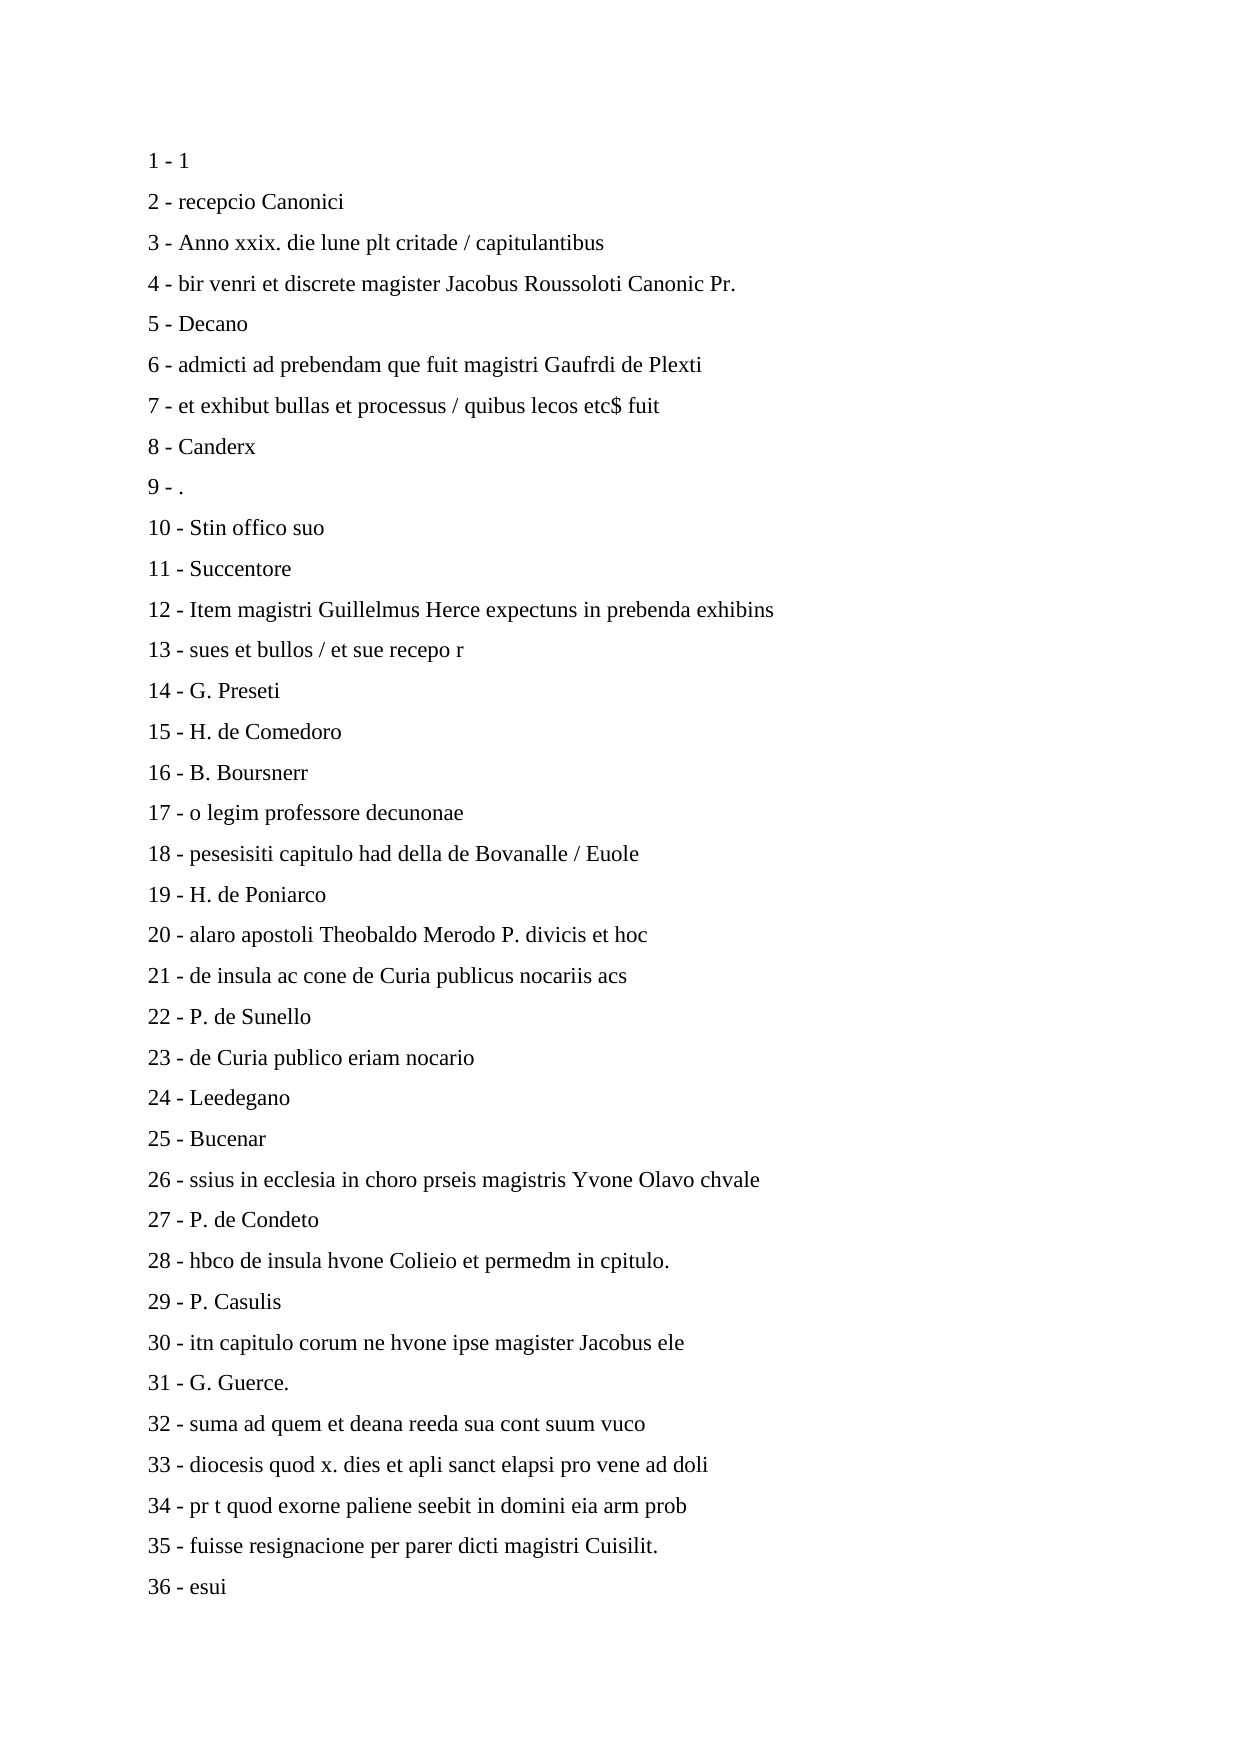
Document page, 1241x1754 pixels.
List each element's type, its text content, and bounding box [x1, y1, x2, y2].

text 8 - Canderx [148, 433, 1093, 459]
text 14 - G. Preseti [148, 677, 1093, 703]
text 11 - Succentore [148, 555, 1093, 581]
text 27 - P. de Condeto [148, 1207, 1093, 1233]
text 29 - P. Casulis [148, 1288, 1093, 1314]
text 24 - Leedegano [148, 1084, 1093, 1111]
text 15 - H. de Comedoro [148, 718, 1093, 744]
text 18 - pesesisiti capitulo had della de Bovanalle / Euole [148, 840, 1093, 866]
text 25 - Bucenar [148, 1125, 1093, 1151]
text 7 - et exhibut bullas et processus / quibus lecos etc$ fuit [148, 392, 1093, 418]
text 1 - 1 [148, 148, 1093, 174]
text 4 - bir venri et discrete magister Jacobus Roussoloti Canonic Pr. [148, 270, 1093, 296]
text 16 - B. Boursnerr [148, 758, 1093, 785]
text 35 - fuisse resignacione per parer dicti magistri Cuisilit. [148, 1532, 1093, 1559]
text 22 - P. de Sunello [148, 1003, 1093, 1029]
text 9 - . [148, 473, 1093, 500]
text 33 - diocesis quod x. dies et apli sanct elapsi pro vene ad doli [148, 1451, 1093, 1477]
text 30 - itn capitulo corum ne hvone ipse magister Jacobus ele [148, 1329, 1093, 1355]
text 10 - Stin offico suo [148, 514, 1093, 541]
text 20 - alaro apostoli Theobaldo Merodo P. divicis et hoc [148, 921, 1093, 948]
text 6 - admicti ad prebendam que fuit magistri Gaufrdi de Plexti [148, 351, 1093, 378]
text 3 - Anno xxix. die lune plt critade / capitulantibus [148, 229, 1093, 255]
text 28 - hbco de insula hvone Colieio et permedm in cpitulo. [148, 1247, 1093, 1274]
text 23 - de Curia publico eriam nocario [148, 1044, 1093, 1070]
text 32 - suma ad quem et deana reeda sua cont suum vuco [148, 1410, 1093, 1437]
text 34 - pr t quod exorne paliene seebit in domini eia arm prob [148, 1492, 1093, 1518]
text 19 - H. de Poniarco [148, 881, 1093, 907]
text 2 - recepcio Canonici [148, 188, 1093, 215]
text 31 - G. Guerce. [148, 1369, 1093, 1396]
text 5 - Decano [148, 311, 1093, 337]
text 13 - sues et bullos / et sue recepo r [148, 636, 1093, 663]
text 21 - de insula ac cone de Curia publicus nocariis acs [148, 962, 1093, 988]
text 17 - o legim professore decunonae [148, 799, 1093, 826]
text 12 - Item magistri Guillelmus Herce expectuns in prebenda exhibins [148, 596, 1093, 622]
text 26 - ssius in ecclesia in choro prseis magistris Yvone Olavo chvale [148, 1166, 1093, 1192]
text 36 - esui [148, 1573, 1093, 1599]
